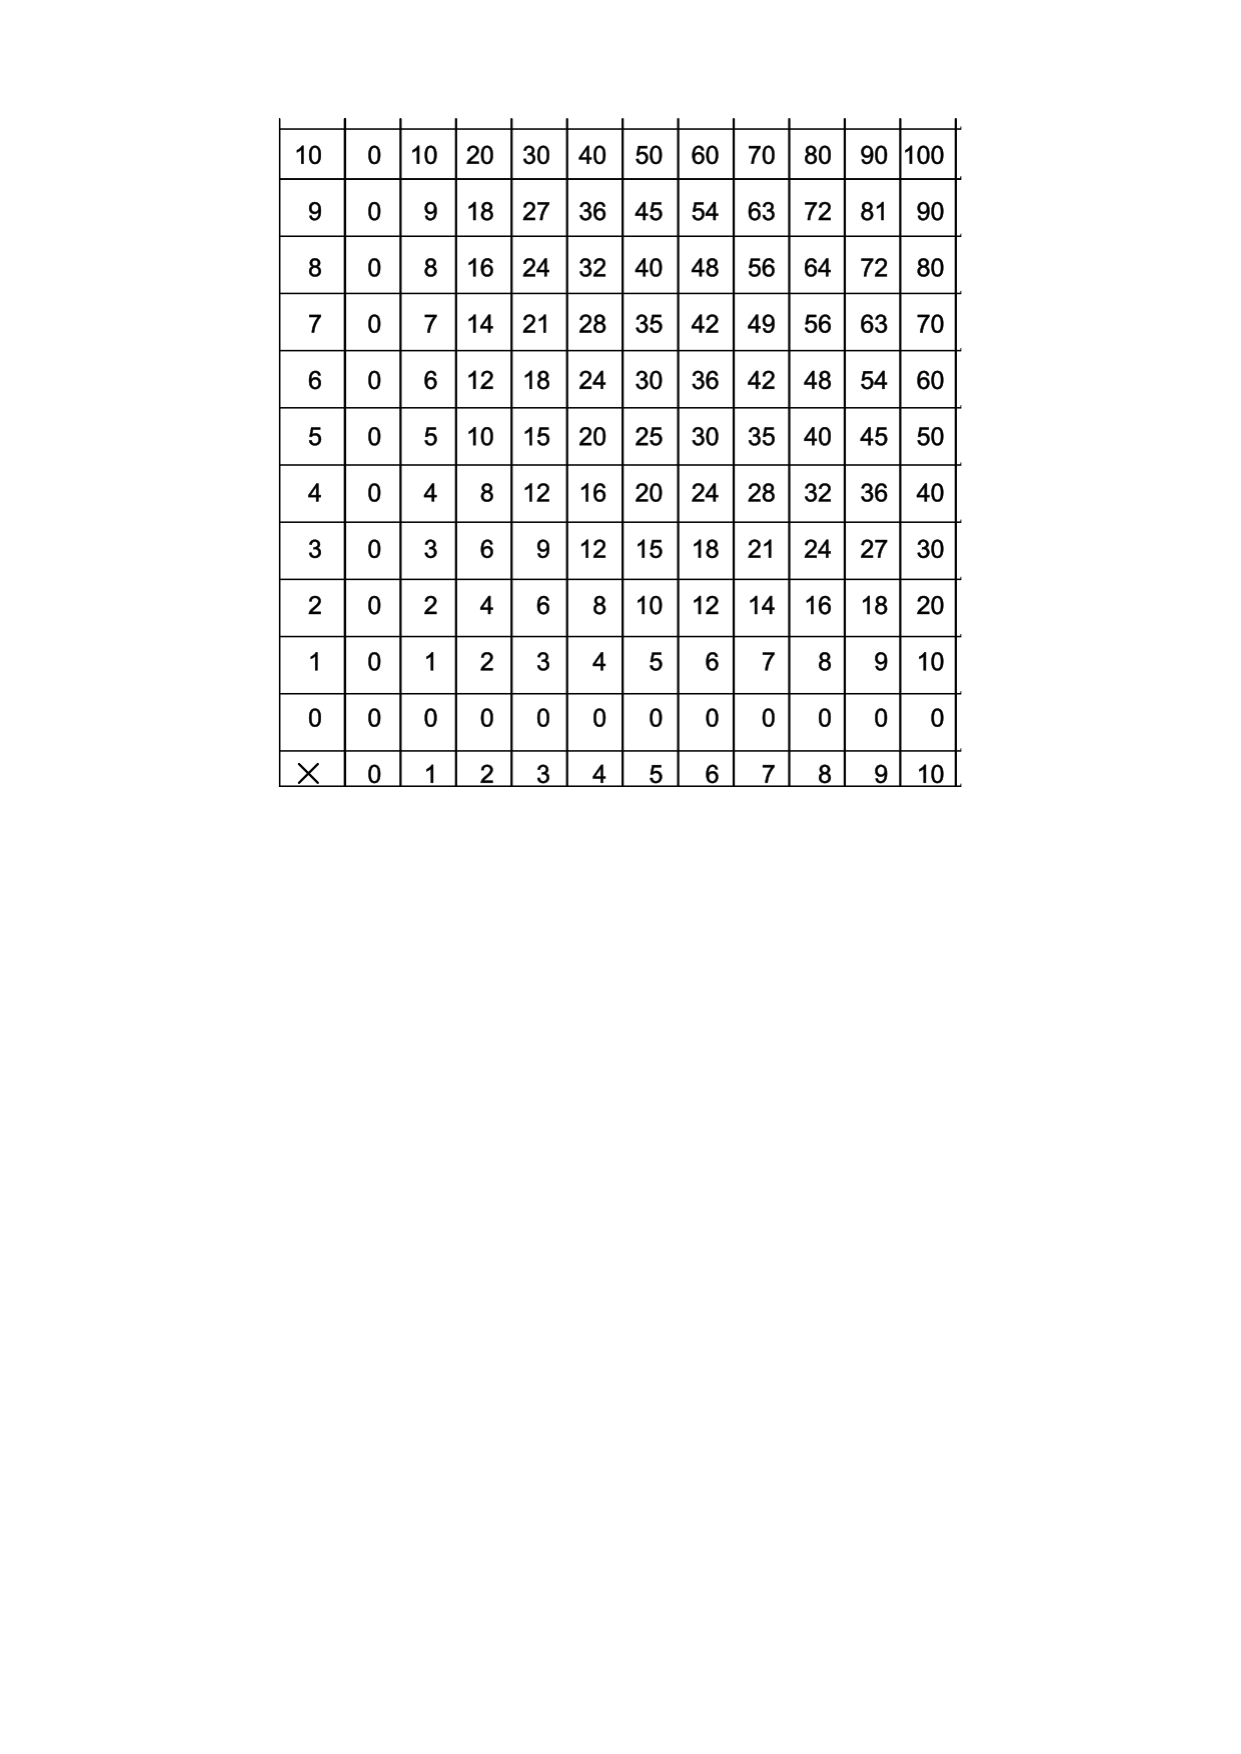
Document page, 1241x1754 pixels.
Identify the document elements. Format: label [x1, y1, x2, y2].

picture [278, 118, 962, 787]
